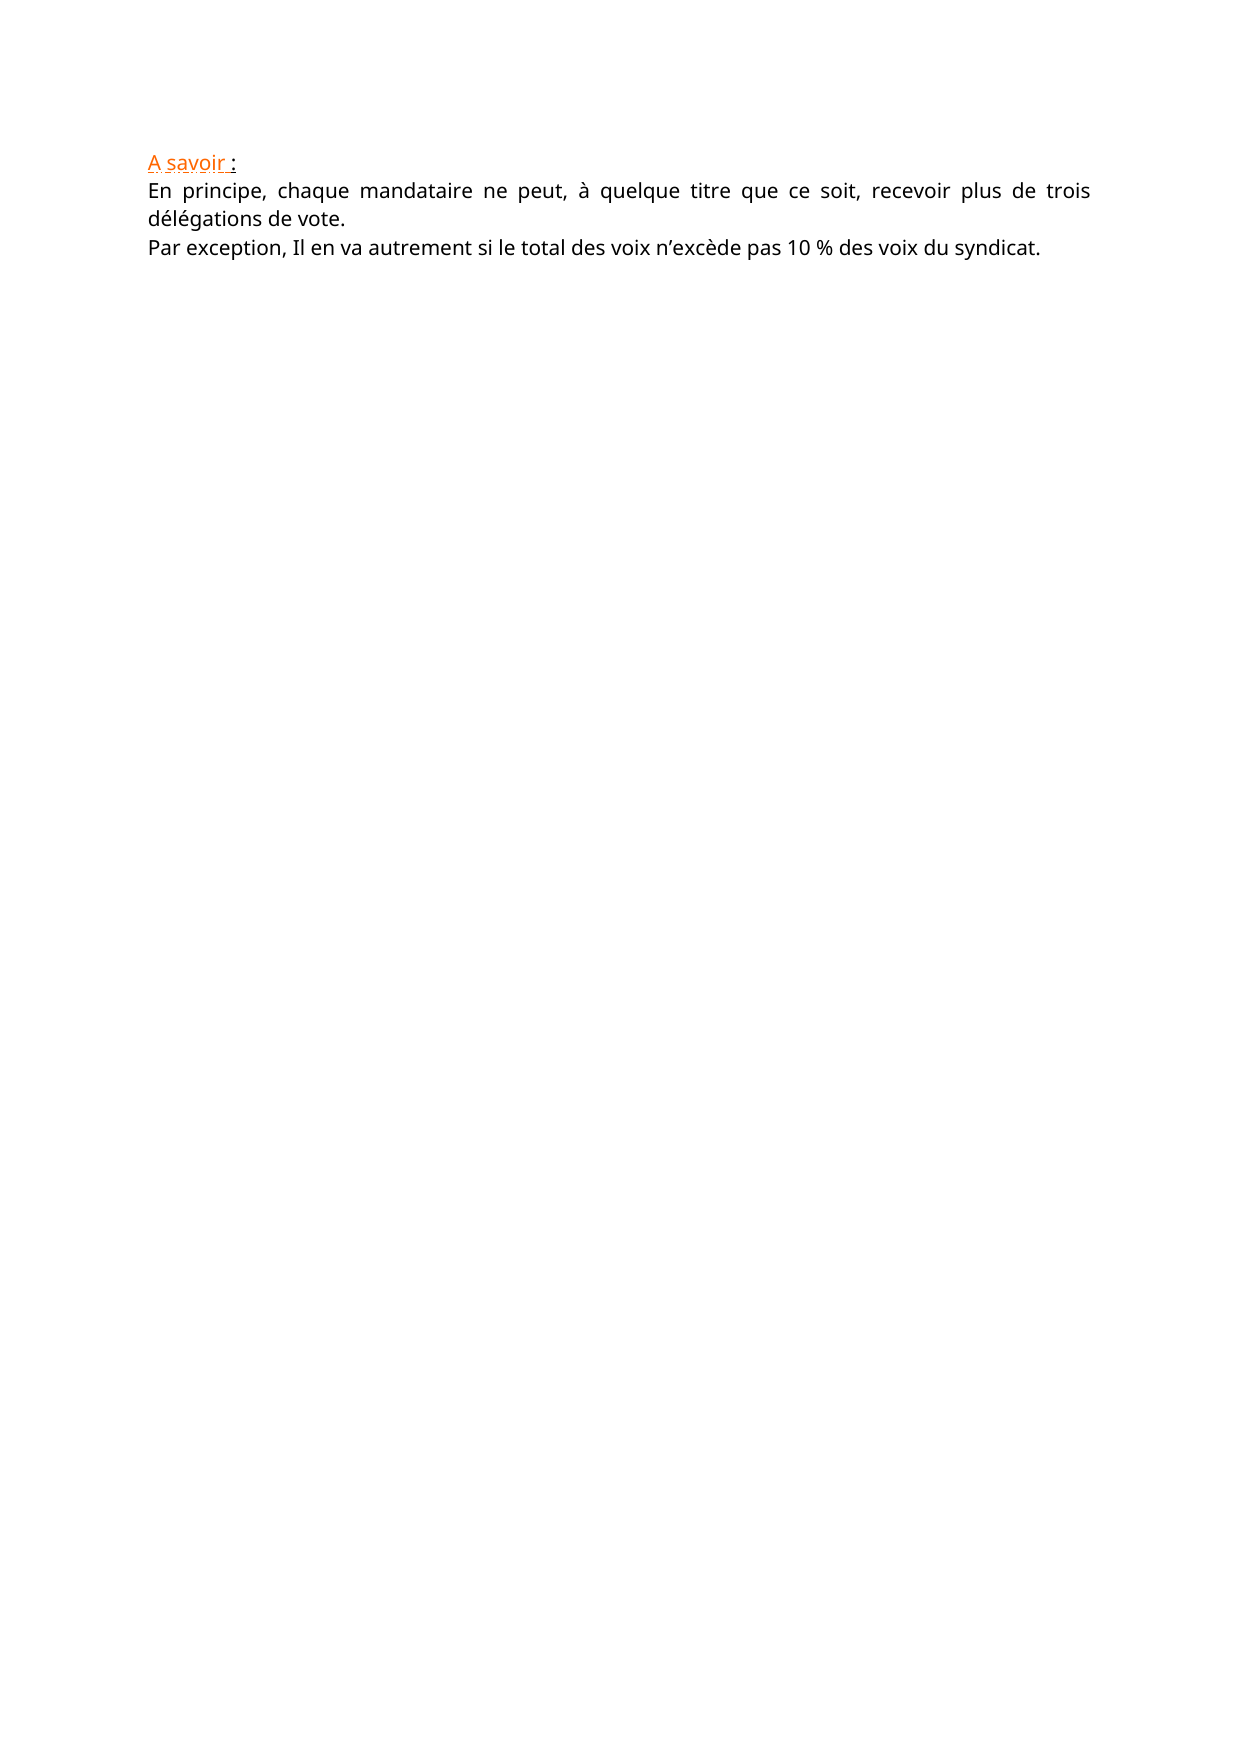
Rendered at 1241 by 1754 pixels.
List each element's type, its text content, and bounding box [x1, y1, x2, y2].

text A savoir : [148, 148, 1093, 176]
text Par exception, Il en va autrement si le total des voix n’excède pas 10 % des voix du syndicat. [148, 233, 1093, 261]
text En principe, chaque mandataire ne peut, à quelque titre que ce soit, recevoir plus de trois délégations de vote. [148, 176, 1093, 233]
